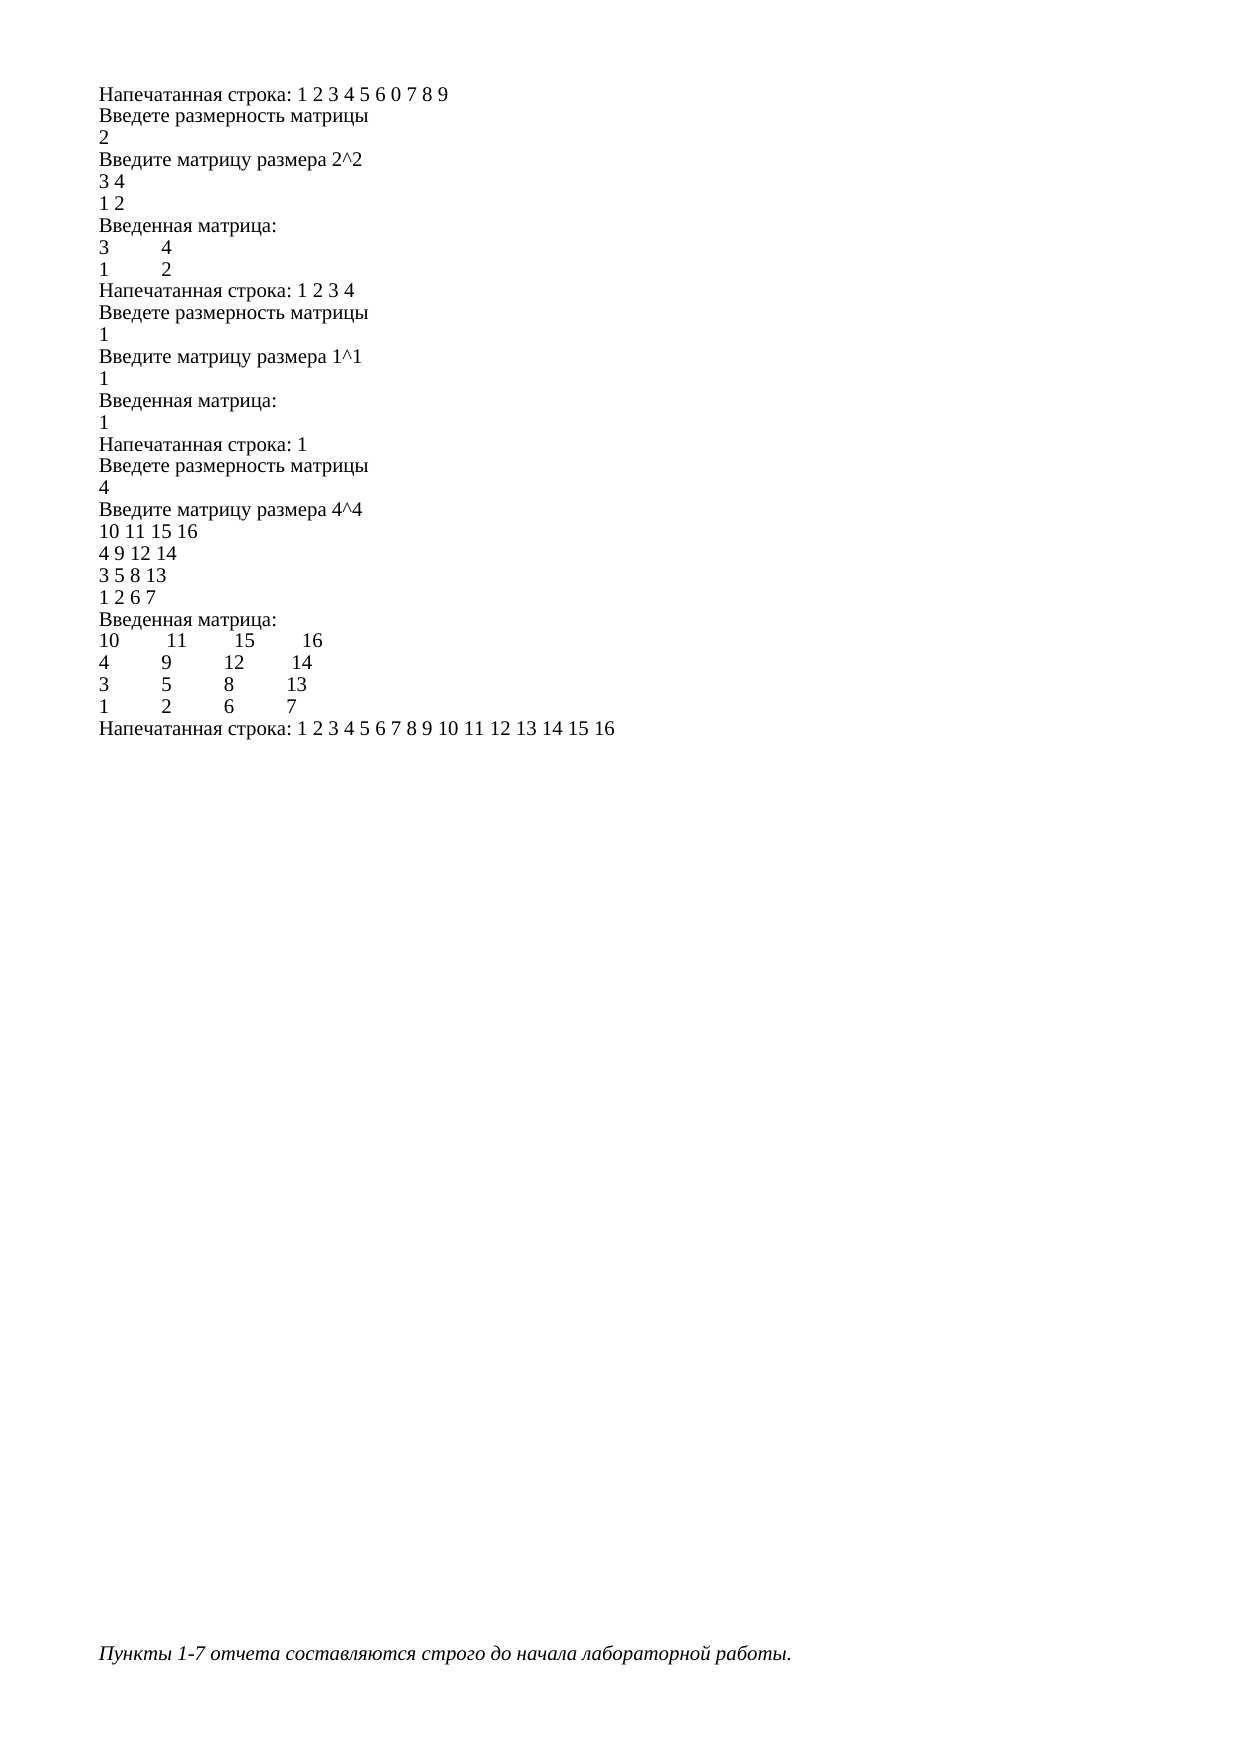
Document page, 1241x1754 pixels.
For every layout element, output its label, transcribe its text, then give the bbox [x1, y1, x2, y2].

text Введите матрицу размера 2^2 [98, 149, 1156, 171]
text 1 2 6 7 [98, 696, 1156, 718]
text 1 2 6 7 [98, 587, 1156, 608]
text Введете размерность матрицы [98, 302, 1156, 324]
text Введенная матрица: [98, 608, 1156, 630]
text Напечатанная строка: 1 2 3 4 5 6 0 7 8 9 [98, 83, 1156, 105]
text 3 4 [98, 171, 1156, 193]
text Напечатанная строка: 1 [98, 433, 1156, 455]
text 3 5 8 13 [98, 674, 1156, 696]
text 3 5 8 13 [98, 565, 1156, 587]
text Введенная матрица: [98, 390, 1156, 412]
text Введете размерность матрицы [98, 105, 1156, 127]
text 1 [98, 324, 1156, 346]
text 4 [98, 477, 1156, 499]
text 10 11 15 16 [98, 630, 1156, 652]
text 3 4 [98, 237, 1156, 258]
text 4 9 12 14 [98, 543, 1156, 565]
text 1 [98, 368, 1156, 390]
text 1 [98, 412, 1156, 433]
text 2 [98, 127, 1156, 149]
text Введите матрицу размера 4^4 [98, 499, 1156, 521]
text 10 11 15 16 [98, 521, 1156, 543]
text Введете размерность матрицы [98, 455, 1156, 477]
text Напечатанная строка: 1 2 3 4 5 6 7 8 9 10 11 12 13 14 15 16 [98, 718, 1156, 740]
text 4 9 12 14 [98, 652, 1156, 674]
text Введите матрицу размера 1^1 [98, 346, 1156, 368]
text Напечатанная строка: 1 2 3 4 [98, 280, 1156, 302]
text 1 2 [98, 193, 1156, 215]
text Пункты 1-7 отчета составляются строго до начала лабораторной работы. [98, 1641, 1156, 1665]
text Введенная матрица: [98, 215, 1156, 237]
text 1 2 [98, 258, 1156, 280]
